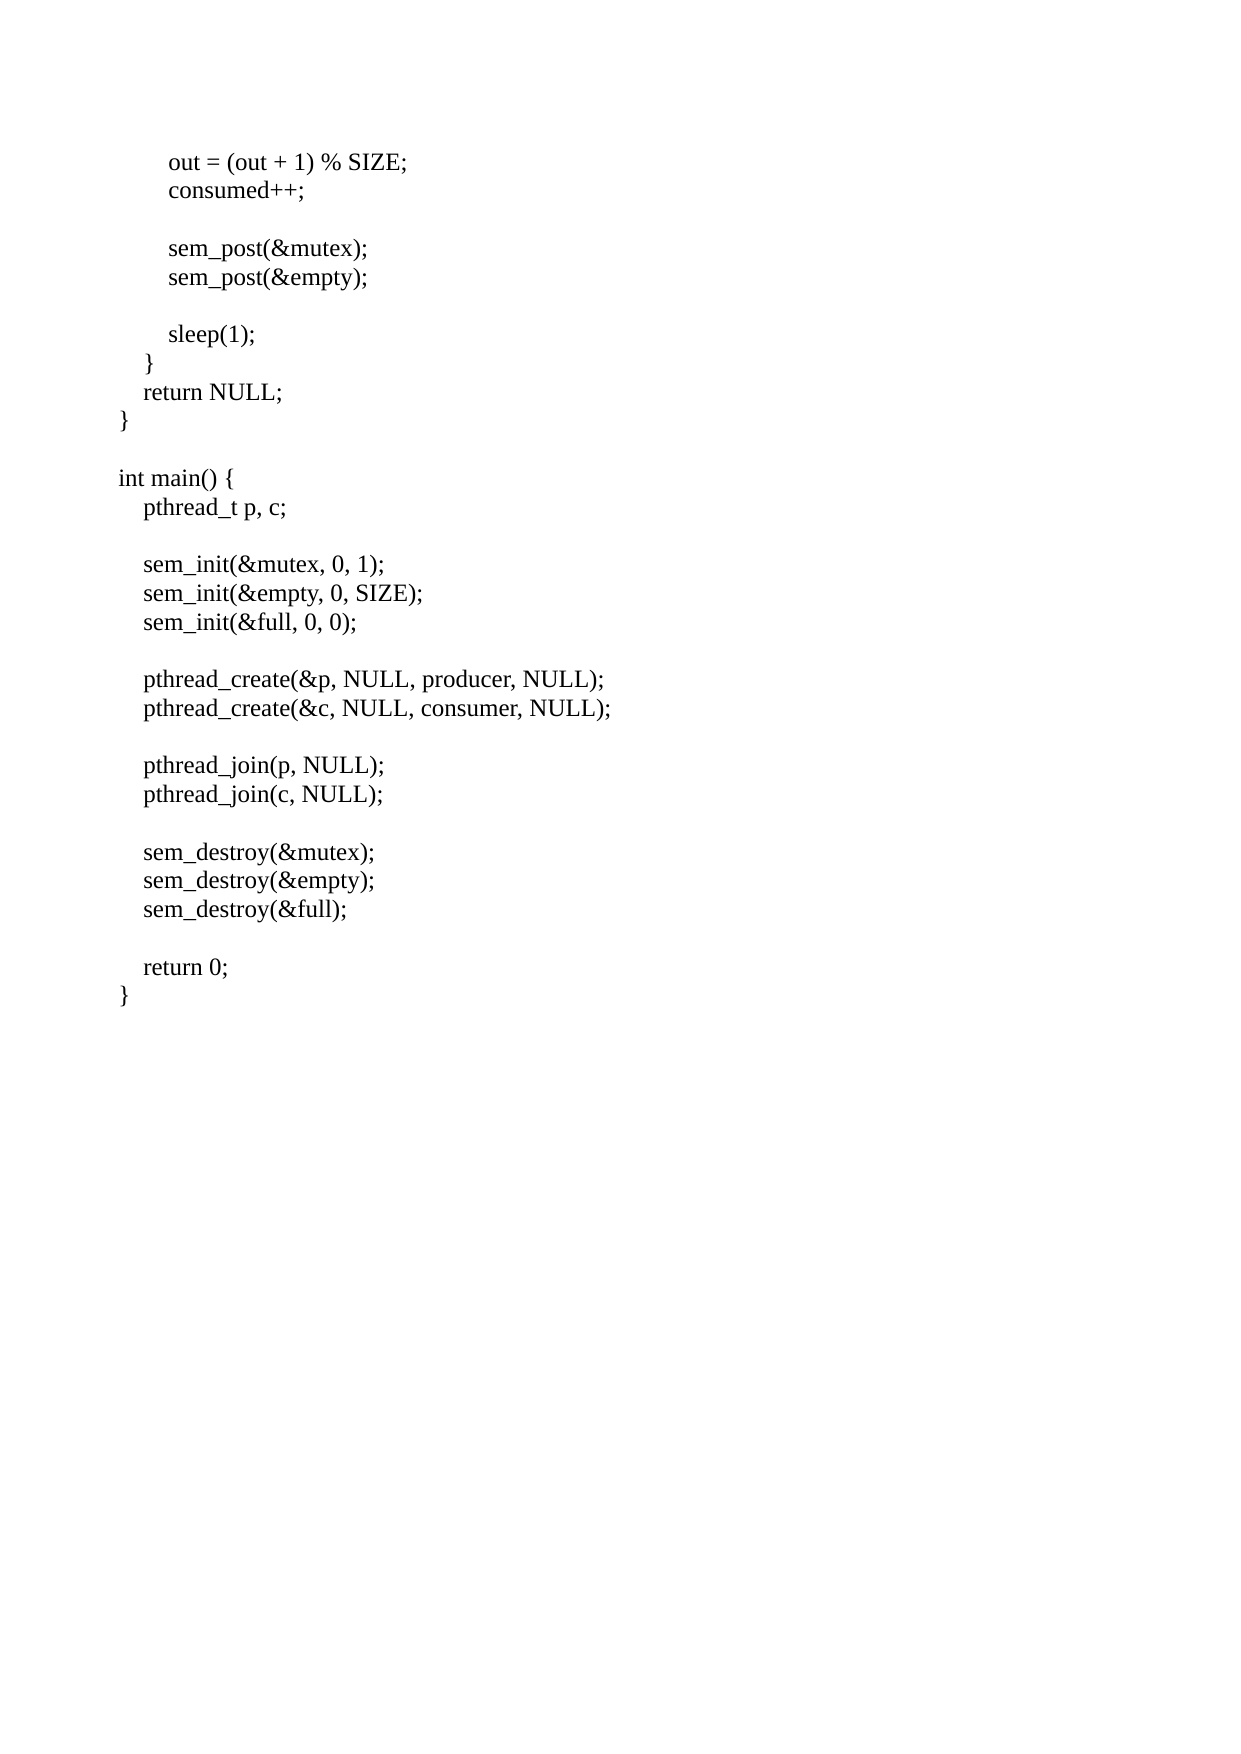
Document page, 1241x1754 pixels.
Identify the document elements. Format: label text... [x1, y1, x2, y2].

text } [118, 348, 1122, 377]
text pthread_join(c, NULL); [118, 779, 1122, 808]
text sem_init(&mutex, 0, 1); [118, 549, 1122, 578]
text int main() { [118, 463, 1122, 492]
text sem_init(&empty, 0, SIZE); [118, 578, 1122, 607]
text sem_post(&empty); [118, 262, 1122, 291]
text sem_post(&mutex); [118, 233, 1122, 262]
text sem_destroy(&empty); [118, 866, 1122, 894]
text pthread_join(p, NULL); [118, 751, 1122, 779]
text sleep(1); [118, 319, 1122, 348]
text } [118, 406, 1122, 434]
text consumed++; [118, 176, 1122, 204]
text pthread_create(&p, NULL, producer, NULL); [118, 664, 1122, 693]
text out = (out + 1) % SIZE; [118, 147, 1122, 176]
text sem_destroy(&mutex); [118, 837, 1122, 866]
text sem_init(&full, 0, 0); [118, 607, 1122, 636]
text pthread_create(&c, NULL, consumer, NULL); [118, 693, 1122, 722]
text return 0; [118, 952, 1122, 981]
text } [118, 981, 1122, 1009]
text pthread_t p, c; [118, 492, 1122, 521]
text sem_destroy(&full); [118, 894, 1122, 923]
text return NULL; [118, 377, 1122, 406]
